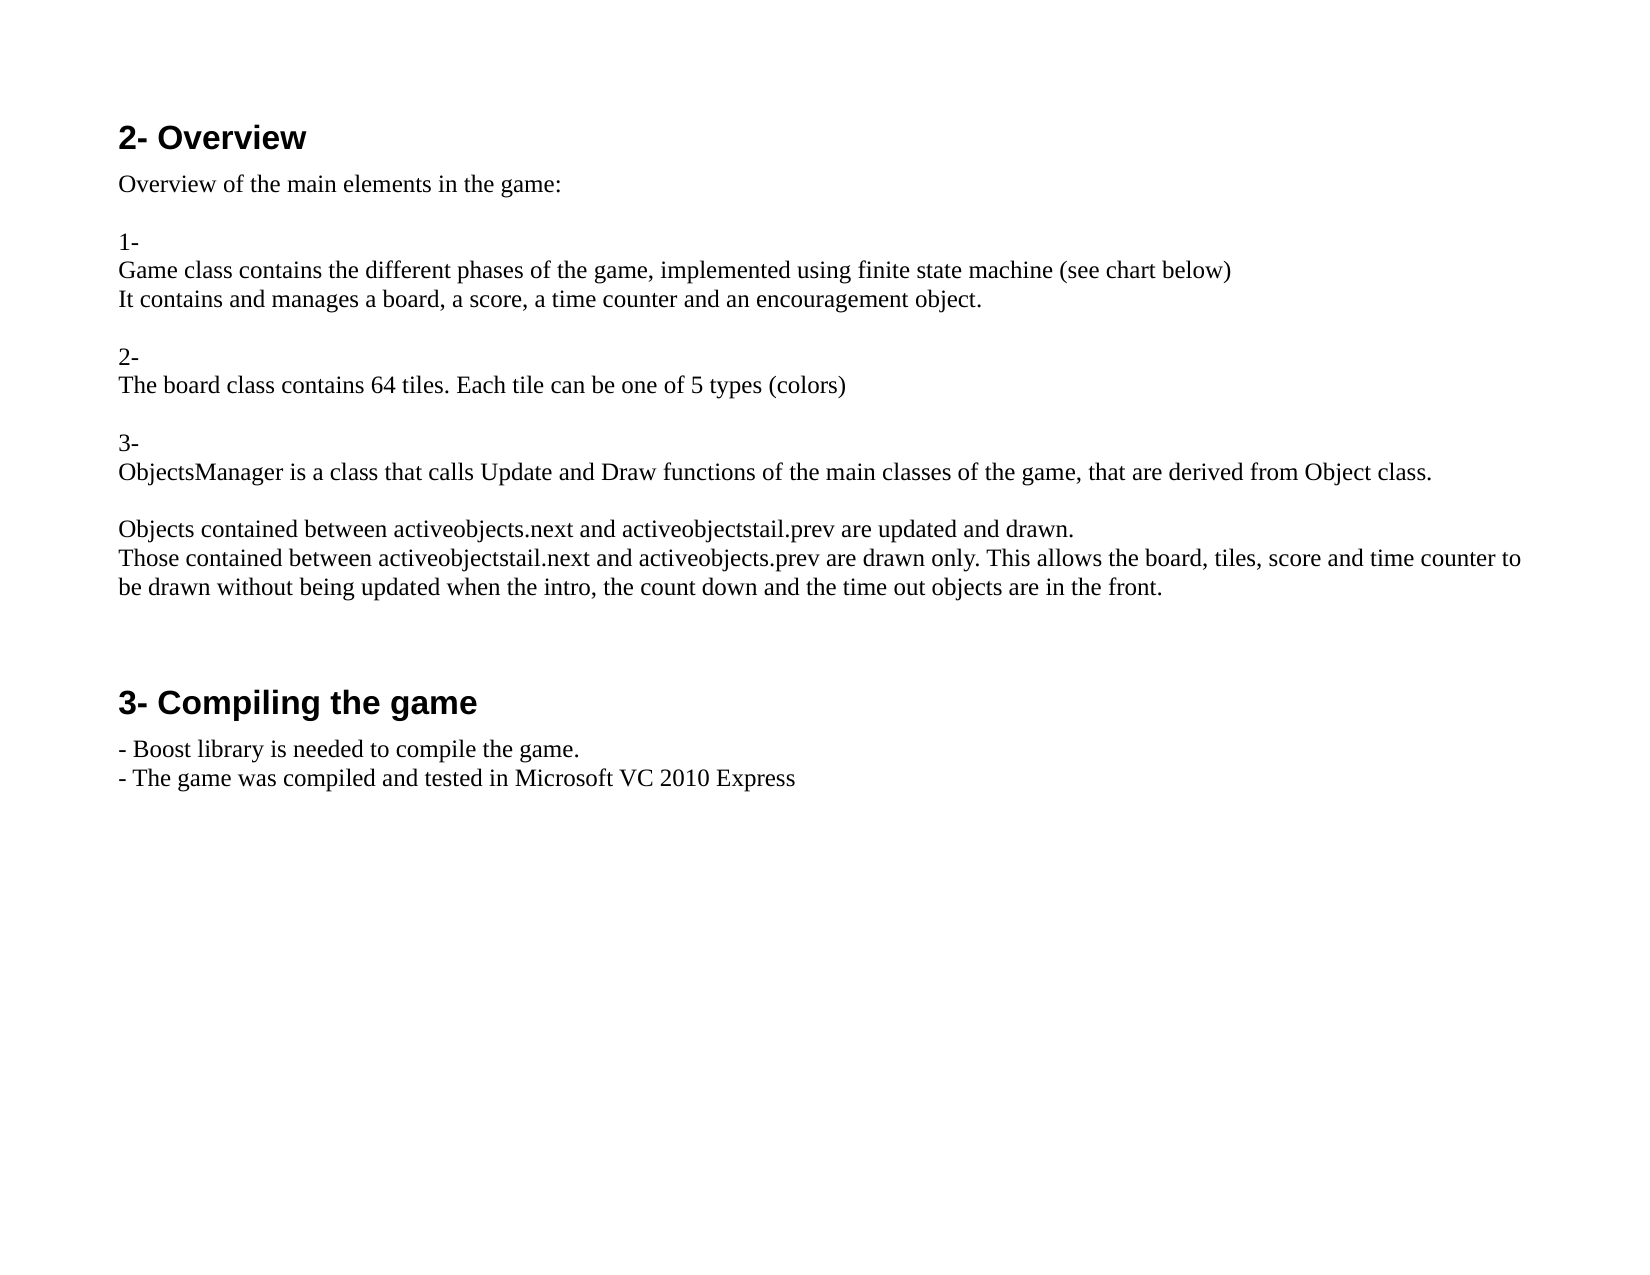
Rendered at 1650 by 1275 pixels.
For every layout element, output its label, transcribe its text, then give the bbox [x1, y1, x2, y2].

text - Boost library is needed to compile the game. [118, 734, 1532, 763]
text 1- [118, 227, 1532, 256]
text - The game was compiled and tested in Microsoft VC 2010 Express [118, 763, 1532, 792]
subtitle 3- Compiling the game [118, 683, 1532, 722]
text 3- [118, 428, 1532, 457]
text The board class contains 64 tiles. Each tile can be one of 5 types (colors) [118, 371, 1532, 399]
text Game class contains the different phases of the game, implemented using finite state machine (see chart below) [118, 256, 1532, 284]
subtitle 2- Overview [118, 118, 1532, 157]
text Objects contained between activeobjects.next and activeobjectstail.prev are updated and drawn. [118, 514, 1532, 543]
text 2- [118, 342, 1532, 371]
text Those contained between activeobjectstail.next and activeobjects.prev are drawn only. This allows the board, tiles, score and time counter to be drawn without being updated when the intro, the count down and the time out objects are in the front. [118, 543, 1532, 601]
text ObjectsManager is a class that calls Update and Draw functions of the main classes of the game, that are derived from Object class. [118, 457, 1532, 486]
text Overview of the main elements in the game: [118, 169, 1532, 198]
text It contains and manages a board, a score, a time counter and an encouragement object. [118, 284, 1532, 313]
